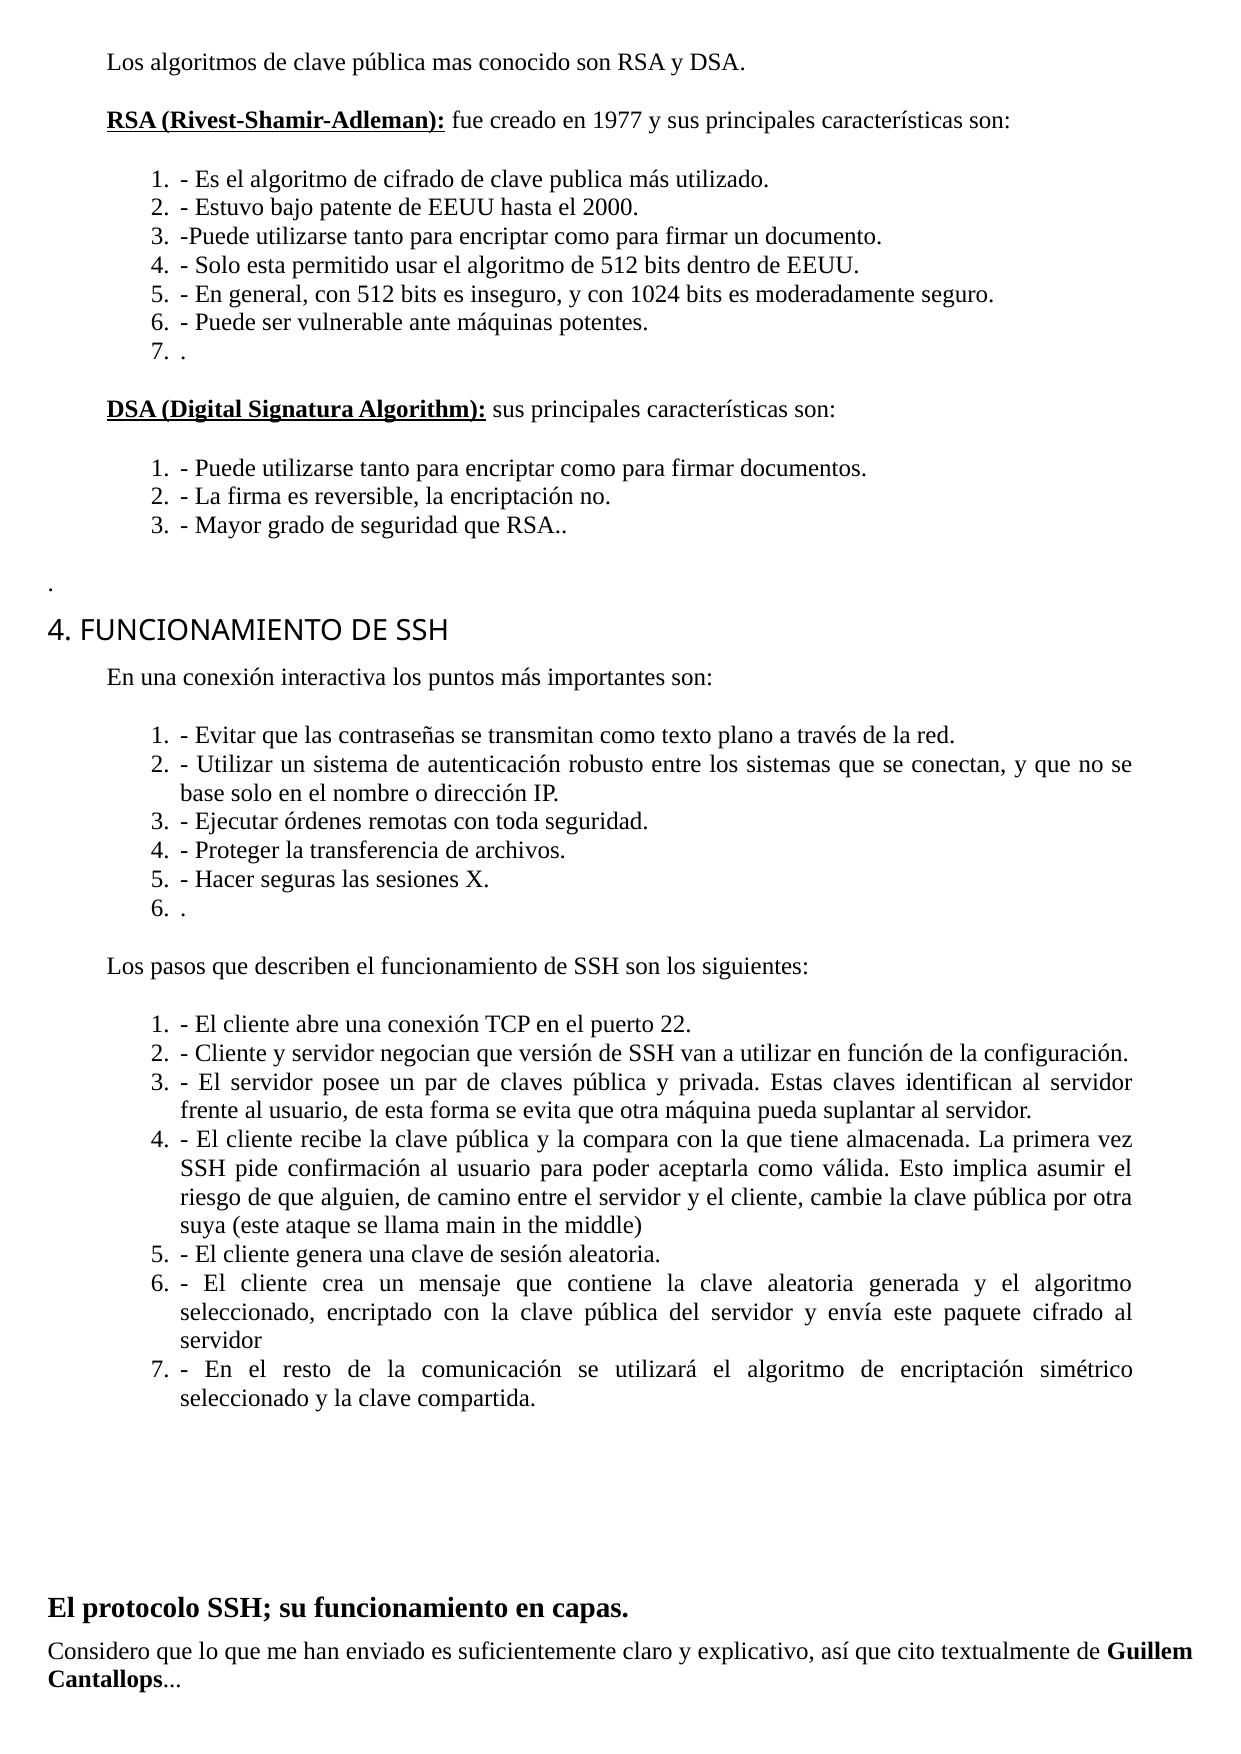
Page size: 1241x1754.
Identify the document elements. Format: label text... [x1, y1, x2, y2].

list - El cliente abre una conexión TCP en el puerto 22. [151, 1009, 1134, 1038]
list . [151, 893, 1134, 921]
list - Proteger la transferencia de archivos. [151, 835, 1134, 864]
list - La firma es reversible, la encriptación no. [151, 481, 1134, 510]
list . [151, 336, 1134, 365]
list - Cliente y servidor negocian que versión de SSH van a utilizar en función de la configuración. [151, 1038, 1134, 1067]
text 4. FUNCIONAMIENTO DE SSH [47, 610, 1193, 649]
list - El cliente crea un mensaje que contiene la clave aleatoria generada y el algoritmo seleccionado, encriptado con la clave pública del servidor y envía este paquete cifrado al servidor [151, 1268, 1134, 1354]
list - El cliente recibe la clave pública y la compara con la que tiene almacenada. La primera vez SSH pide confirmación al usuario para poder aceptarla como válida. Esto implica asumir el riesgo de que alguien, de camino entre el servidor y el cliente, cambie la clave pública por otra suya (este ataque se llama main in the middle) [151, 1124, 1134, 1239]
list - Hacer seguras las sesiones X. [151, 864, 1134, 893]
text Considero que lo que me han enviado es suficientemente claro y explicativo, así que cito textualmente de Guillem Cantallops... [47, 1636, 1193, 1693]
list - En general, con 512 bits es inseguro, y con 1024 bits es moderadamente seguro. [151, 279, 1134, 307]
list - Mayor grado de seguridad que RSA.. [151, 510, 1134, 539]
list - En el resto de la comunicación se utilizará el algoritmo de encriptación simétrico seleccionado y la clave compartida. [151, 1354, 1134, 1412]
list - Ejecutar órdenes remotas con toda seguridad. [151, 806, 1134, 835]
subtitle El protocolo SSH; su funcionamiento en capas. [47, 1590, 1193, 1623]
list -Puede utilizarse tanto para encriptar como para firmar un documento. [151, 221, 1134, 250]
list - Evitar que las contraseñas se transmitan como texto plano a través de la red. [151, 720, 1134, 749]
list - Puede utilizarse tanto para encriptar como para firmar documentos. [151, 453, 1134, 481]
list - Es el algoritmo de cifrado de clave publica más utilizado. [151, 164, 1134, 192]
list - Puede ser vulnerable ante máquinas potentes. [151, 307, 1134, 336]
text RSA (Rivest-Shamir-Adleman): fue creado en 1977 y sus principales características son: [106, 106, 1134, 134]
list - El cliente genera una clave de sesión aleatoria. [151, 1239, 1134, 1268]
text En una conexión interactiva los puntos más importantes son: [106, 662, 1134, 691]
text DSA (Digital Signatura Algorithm): sus principales características son: [106, 394, 1134, 423]
text . [47, 568, 1193, 597]
list - El servidor posee un par de claves pública y privada. Estas claves identifican al servidor frente al usuario, de esta forma se evita que otra máquina pueda suplantar al servidor. [151, 1067, 1134, 1124]
text Los algoritmos de clave pública mas conocido son RSA y DSA. [106, 47, 1134, 76]
list - Estuvo bajo patente de EEUU hasta el 2000. [151, 192, 1134, 221]
text Los pasos que describen el funcionamiento de SSH son los siguientes: [106, 951, 1134, 979]
list - Utilizar un sistema de autenticación robusto entre los sistemas que se conectan, y que no se base solo en el nombre o dirección IP. [151, 749, 1134, 806]
list - Solo esta permitido usar el algoritmo de 512 bits dentro de EEUU. [151, 250, 1134, 279]
